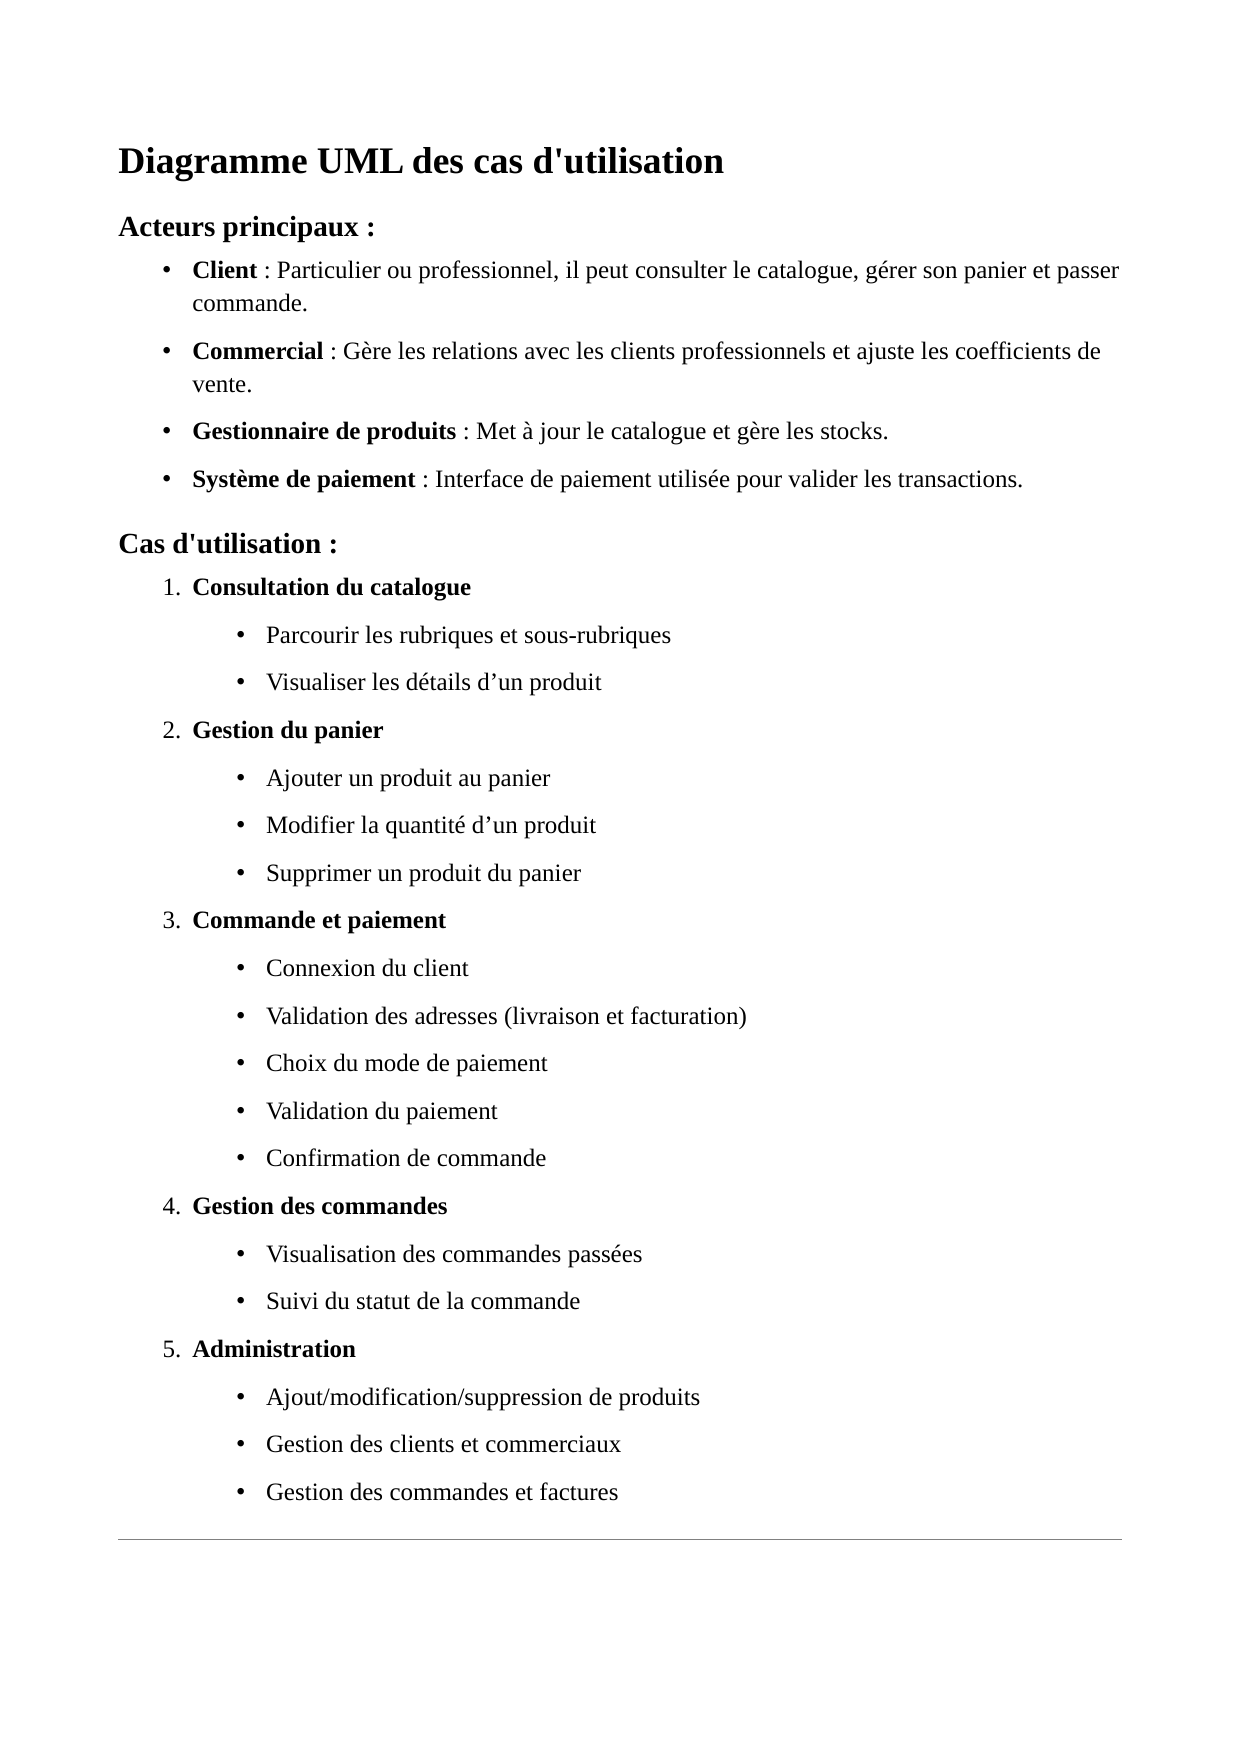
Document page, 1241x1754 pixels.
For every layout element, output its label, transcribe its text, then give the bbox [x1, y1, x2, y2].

subtitle Diagramme UML des cas d'utilisation [118, 139, 1122, 182]
list Validation des adresses (livraison et facturation) [236, 1001, 1122, 1029]
subtitle Acteurs principaux : [118, 209, 1122, 243]
list Système de paiement : Interface de paiement utilisée pour valider les transactions. [162, 464, 1122, 493]
list Commercial : Gère les relations avec les clients professionnels et ajuste les coefficients de vente. [162, 336, 1122, 398]
list Choix du mode de paiement [236, 1048, 1122, 1077]
list Visualiser les détails d’un produit [236, 667, 1122, 696]
list Gestion des commandes et factures [236, 1477, 1122, 1506]
list Visualisation des commandes passées [236, 1239, 1122, 1267]
subtitle Cas d'utilisation : [118, 526, 1122, 560]
list Connexion du client [236, 953, 1122, 982]
list Ajout/modification/suppression de produits [236, 1382, 1122, 1410]
list Gestion des commandes [162, 1191, 1122, 1220]
list Consultation du catalogue [162, 572, 1122, 601]
list Commande et paiement [162, 906, 1122, 934]
list Gestion des clients et commerciaux [236, 1429, 1122, 1458]
list Ajouter un produit au panier [236, 763, 1122, 791]
list Client : Particulier ou professionnel, il peut consulter le catalogue, gérer son panier et passer commande. [162, 255, 1122, 317]
list Validation du paiement [236, 1096, 1122, 1125]
list Parcourir les rubriques et sous-rubriques [236, 620, 1122, 649]
list Supprimer un produit du panier [236, 858, 1122, 887]
list Suivi du statut de la commande [236, 1286, 1122, 1315]
list Administration [162, 1334, 1122, 1363]
list Gestion du panier [162, 715, 1122, 744]
list Confirmation de commande [236, 1143, 1122, 1172]
list Gestionnaire de produits : Met à jour le catalogue et gère les stocks. [162, 416, 1122, 445]
list Modifier la quantité d’un produit [236, 810, 1122, 839]
